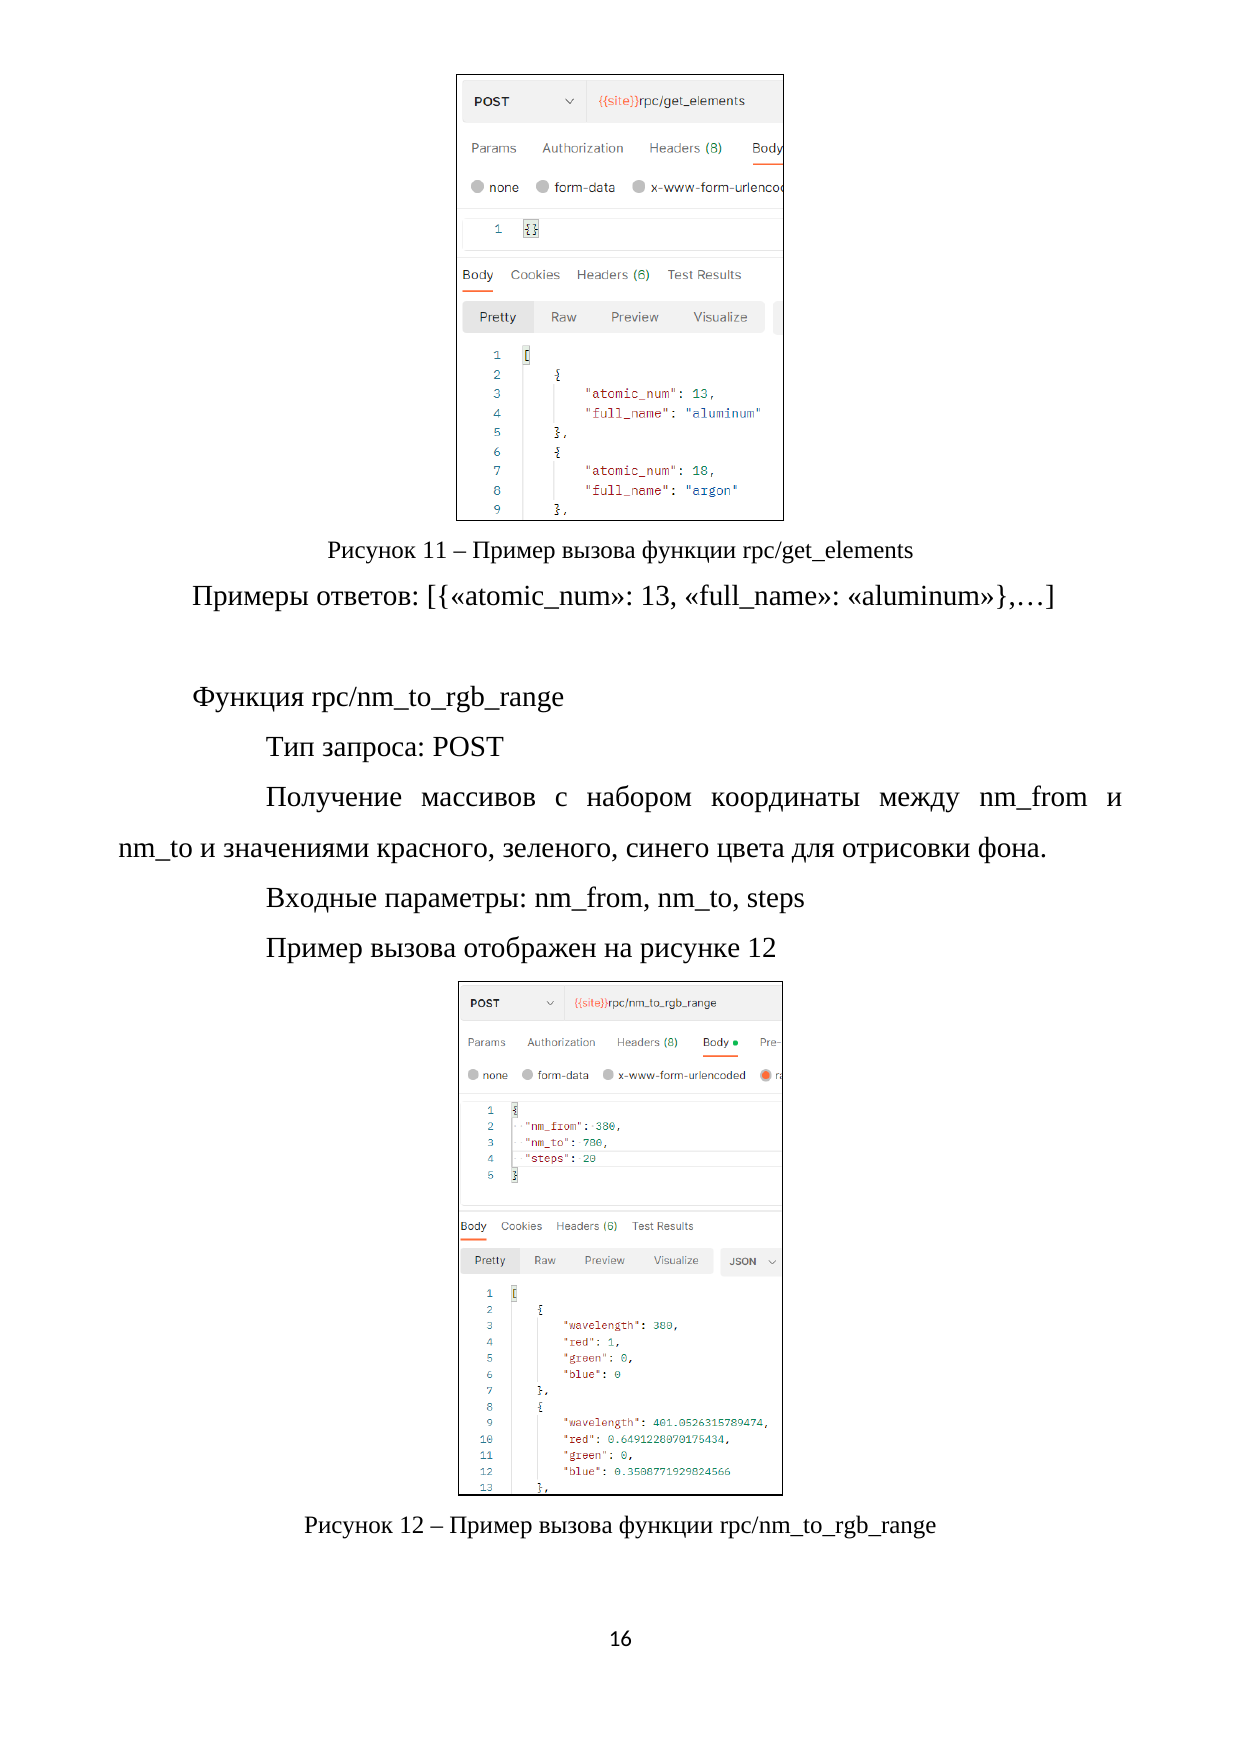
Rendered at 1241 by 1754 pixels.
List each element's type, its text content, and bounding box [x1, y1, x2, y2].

text Примеры ответов: [{«atomic_num»: 13, «full_name»: «aluminum»},…] [118, 578, 1122, 612]
text Рисунок 12 – Пример вызова функции rpc/nm_to_rgb_range [118, 1510, 1122, 1539]
text Тип запроса: POST [118, 729, 1122, 763]
text Входные параметры: nm_from, nm_to, steps [118, 880, 1122, 914]
text Функция rpc/nm_to_rgb_range [118, 679, 1122, 712]
text Получение массивов с набором координаты между nm_from и nm_to и значениями красного, зеленого, синего цвета для отрисовки фона. [118, 779, 1122, 863]
text Рисунок 11 – Пример вызова функции rpc/get_elements [118, 535, 1122, 564]
text Пример вызова отображен на рисунке 12 [118, 931, 1122, 964]
